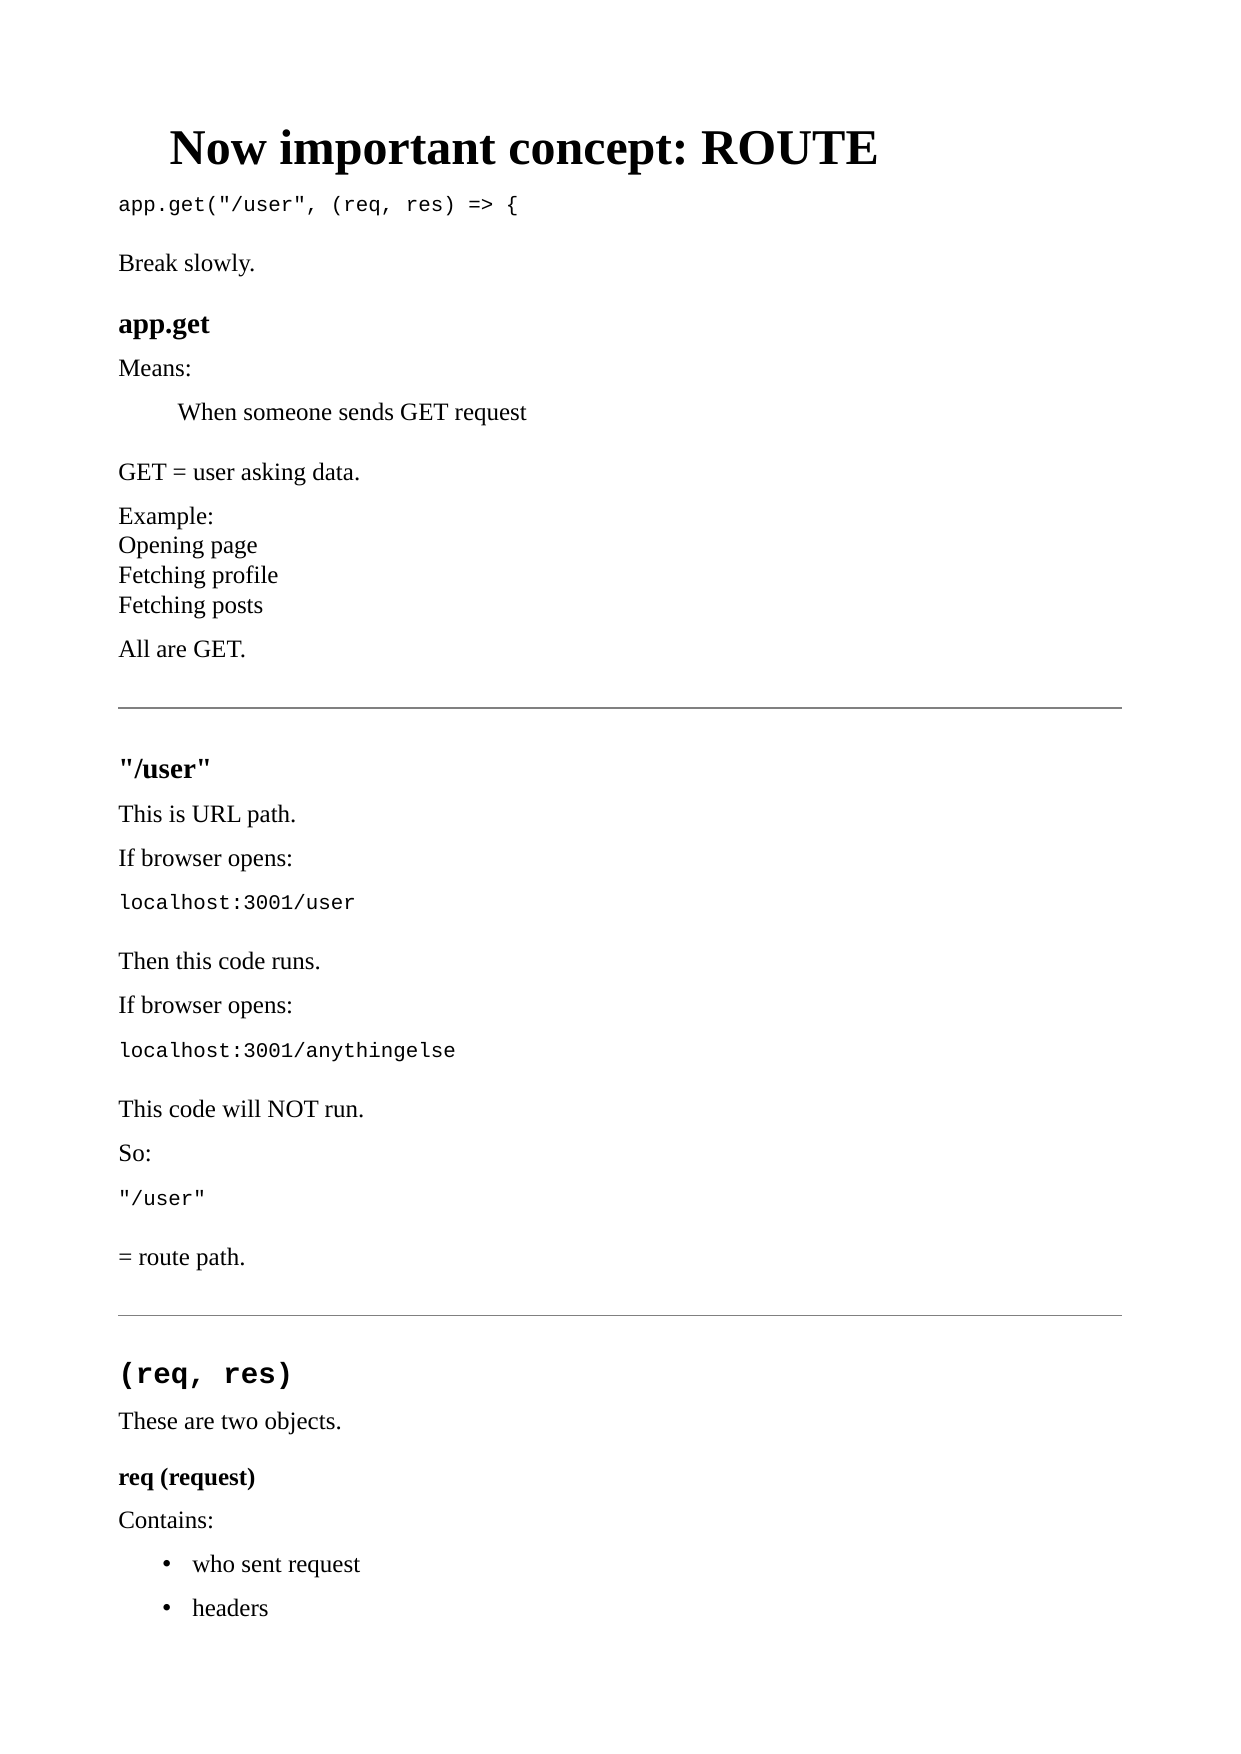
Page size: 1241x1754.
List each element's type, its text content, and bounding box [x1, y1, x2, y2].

list who sent request [162, 1548, 1122, 1578]
text localhost:3001/user [118, 886, 1122, 916]
text If browser opens: [118, 990, 1122, 1019]
subtitle req (request) [118, 1462, 1122, 1491]
text localhost:3001/anythingelse [118, 1034, 1122, 1064]
text Contains: [118, 1504, 1122, 1533]
text This is URL path. [118, 798, 1122, 827]
text = route path. [118, 1241, 1122, 1271]
text "/user" [118, 1182, 1122, 1211]
text All are GET. [118, 633, 1122, 663]
subtitle app.get [118, 306, 1122, 340]
text When someone sends GET request [177, 396, 1063, 426]
text This code will NOT run. [118, 1093, 1122, 1123]
text These are two objects. [118, 1405, 1122, 1434]
list headers [162, 1592, 1122, 1622]
text Means: [118, 352, 1122, 382]
text So: [118, 1137, 1122, 1167]
text If browser opens: [118, 842, 1122, 872]
text Break slowly. [118, 247, 1122, 277]
text app.get("/user", (req, res) => { [118, 188, 1122, 218]
subtitle 🧠 Now important concept: ROUTE [118, 118, 1122, 176]
text Example: Opening page Fetching profile Fetching posts [118, 500, 1122, 619]
text GET = user asking data. [118, 456, 1122, 485]
text Then this code runs. [118, 945, 1122, 975]
subtitle (req, res) [118, 1359, 1122, 1392]
subtitle "/user" [118, 752, 1122, 785]
